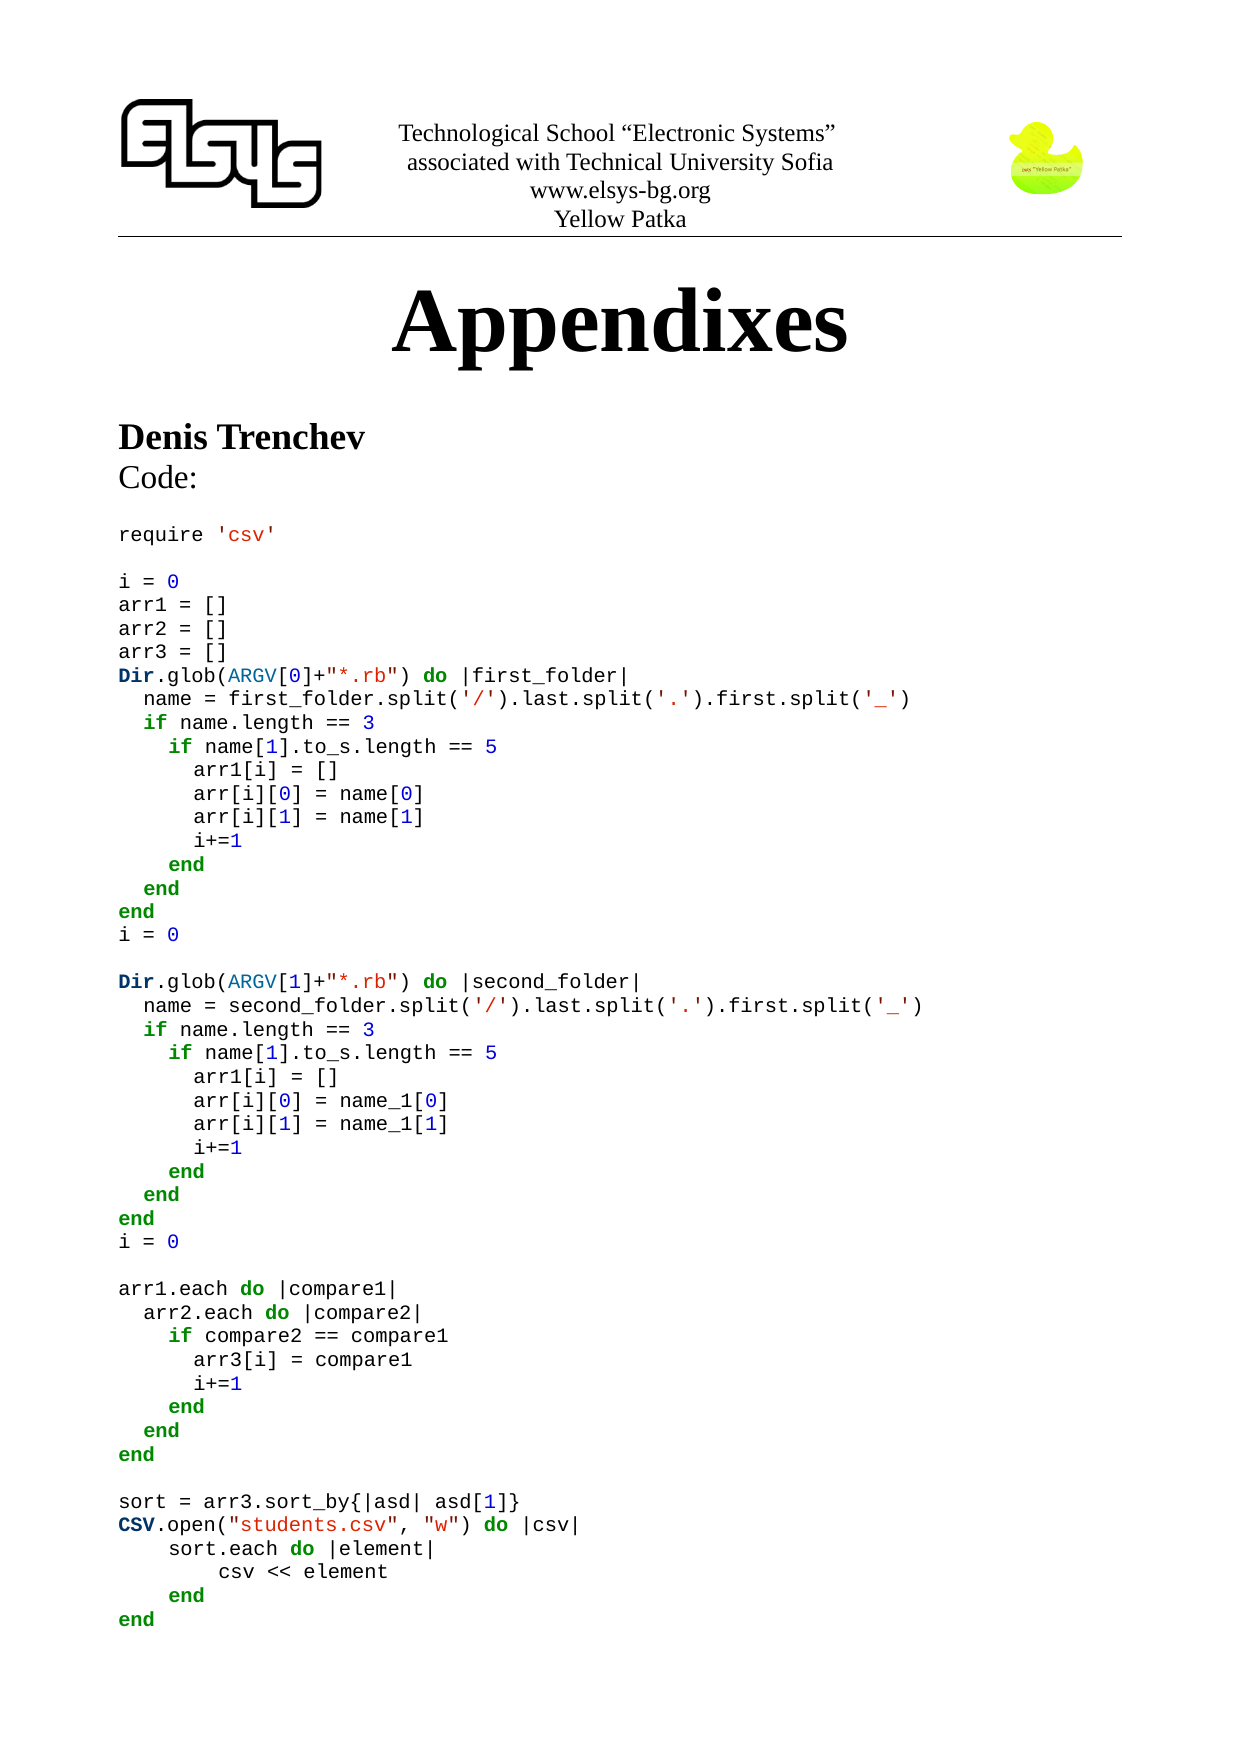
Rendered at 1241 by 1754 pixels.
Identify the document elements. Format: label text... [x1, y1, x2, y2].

text arr[i][1] = name[1] [118, 807, 1122, 830]
text arr1 = [] [118, 594, 1122, 618]
text end [118, 1420, 1122, 1444]
text arr[i][1] = name_1[1] [118, 1113, 1122, 1137]
text if name.length == 3 [118, 1019, 1122, 1042]
text i = 0 [118, 571, 1122, 594]
text name = first_folder.split('/').last.split('.').first.split('_') [118, 688, 1122, 712]
text Code: [118, 457, 1122, 496]
text i+=1 [118, 830, 1122, 854]
text i+=1 [118, 1137, 1122, 1161]
text require 'csv' [118, 524, 1122, 547]
text Dir.glob(ARGV[1]+"*.rb") do |second_folder| [118, 972, 1122, 995]
text arr2.each do |compare2| [118, 1302, 1122, 1326]
text end [118, 1184, 1122, 1208]
text end [118, 1161, 1122, 1184]
text end [118, 877, 1122, 901]
text if compare2 == compare1 [118, 1326, 1122, 1349]
text arr1[i] = [] [118, 1066, 1122, 1090]
text i = 0 [118, 924, 1122, 948]
text i+=1 [118, 1373, 1122, 1396]
text end [118, 901, 1122, 924]
text sort.each do |element| [118, 1538, 1122, 1561]
text Appendixes [118, 266, 1122, 371]
text CSV.open("students.csv", "w") do |csv| [118, 1514, 1122, 1538]
text arr[i][0] = name[0] [118, 783, 1122, 807]
text arr1[i] = [] [118, 759, 1122, 783]
text end [118, 854, 1122, 877]
text arr[i][0] = name_1[0] [118, 1090, 1122, 1113]
text arr3[i] = compare1 [118, 1349, 1122, 1373]
text arr3 = [] [118, 641, 1122, 665]
text arr2 = [] [118, 618, 1122, 641]
picture [121, 99, 322, 208]
text arr1.each do |compare1| [118, 1278, 1122, 1302]
text end [118, 1396, 1122, 1420]
picture [972, 84, 1119, 232]
text end [118, 1444, 1122, 1467]
text end [118, 1609, 1122, 1632]
text name = second_folder.split('/').last.split('.').first.split('_') [118, 995, 1122, 1019]
text i = 0 [118, 1231, 1122, 1255]
text end [118, 1208, 1122, 1231]
text if name.length == 3 [118, 712, 1122, 736]
text if name[1].to_s.length == 5 [118, 736, 1122, 759]
text sort = arr3.sort_by{|asd| asd[1]} [118, 1491, 1122, 1514]
text Dir.glob(ARGV[0]+"*.rb") do |first_folder| [118, 665, 1122, 688]
text if name[1].to_s.length == 5 [118, 1042, 1122, 1066]
text Denis Trenchev [118, 414, 1122, 457]
text end [118, 1585, 1122, 1609]
text csv << element [118, 1561, 1122, 1585]
